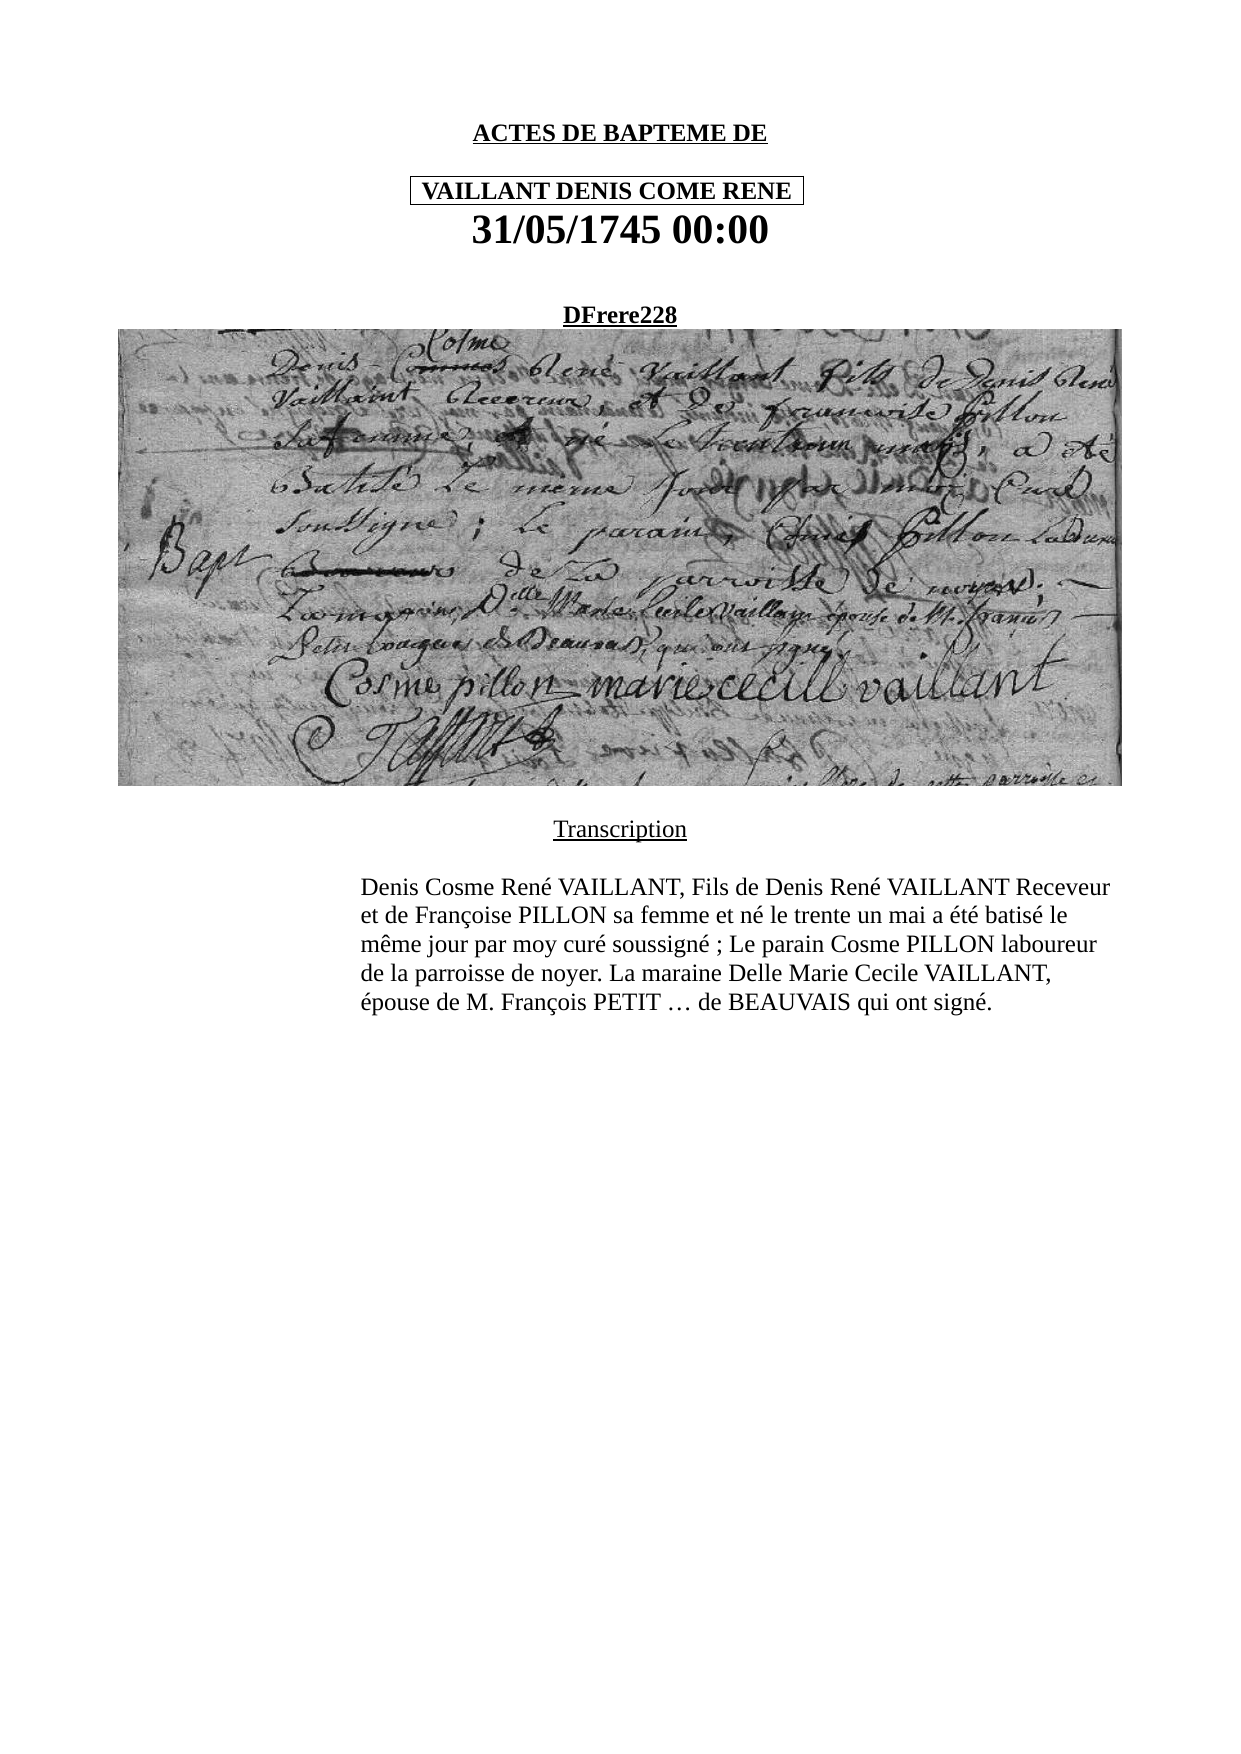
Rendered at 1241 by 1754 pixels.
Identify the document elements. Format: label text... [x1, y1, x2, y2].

text Denis Cosme René VAILLANT, Fils de Denis René VAILLANT Receveur et de Françoise PILLON sa femme et né le trente un mai a été batisé le même jour par moy curé soussigné ; Le parain Cosme PILLON laboureur de la parroisse de noyer. La maraine Delle Marie Cecile VAILLANT, épouse de M. François PETIT … de BEAUVAIS qui ont signé. [360, 872, 1122, 1015]
picture [118, 329, 1122, 786]
text Transcription [118, 814, 1122, 843]
text VAILLANT DENIS COME RENE [411, 177, 803, 204]
text 31/05/1745 00:00 [118, 204, 1122, 252]
text DFrere228 [118, 300, 1122, 329]
text ACTES DE BAPTEME DE [118, 118, 1122, 147]
